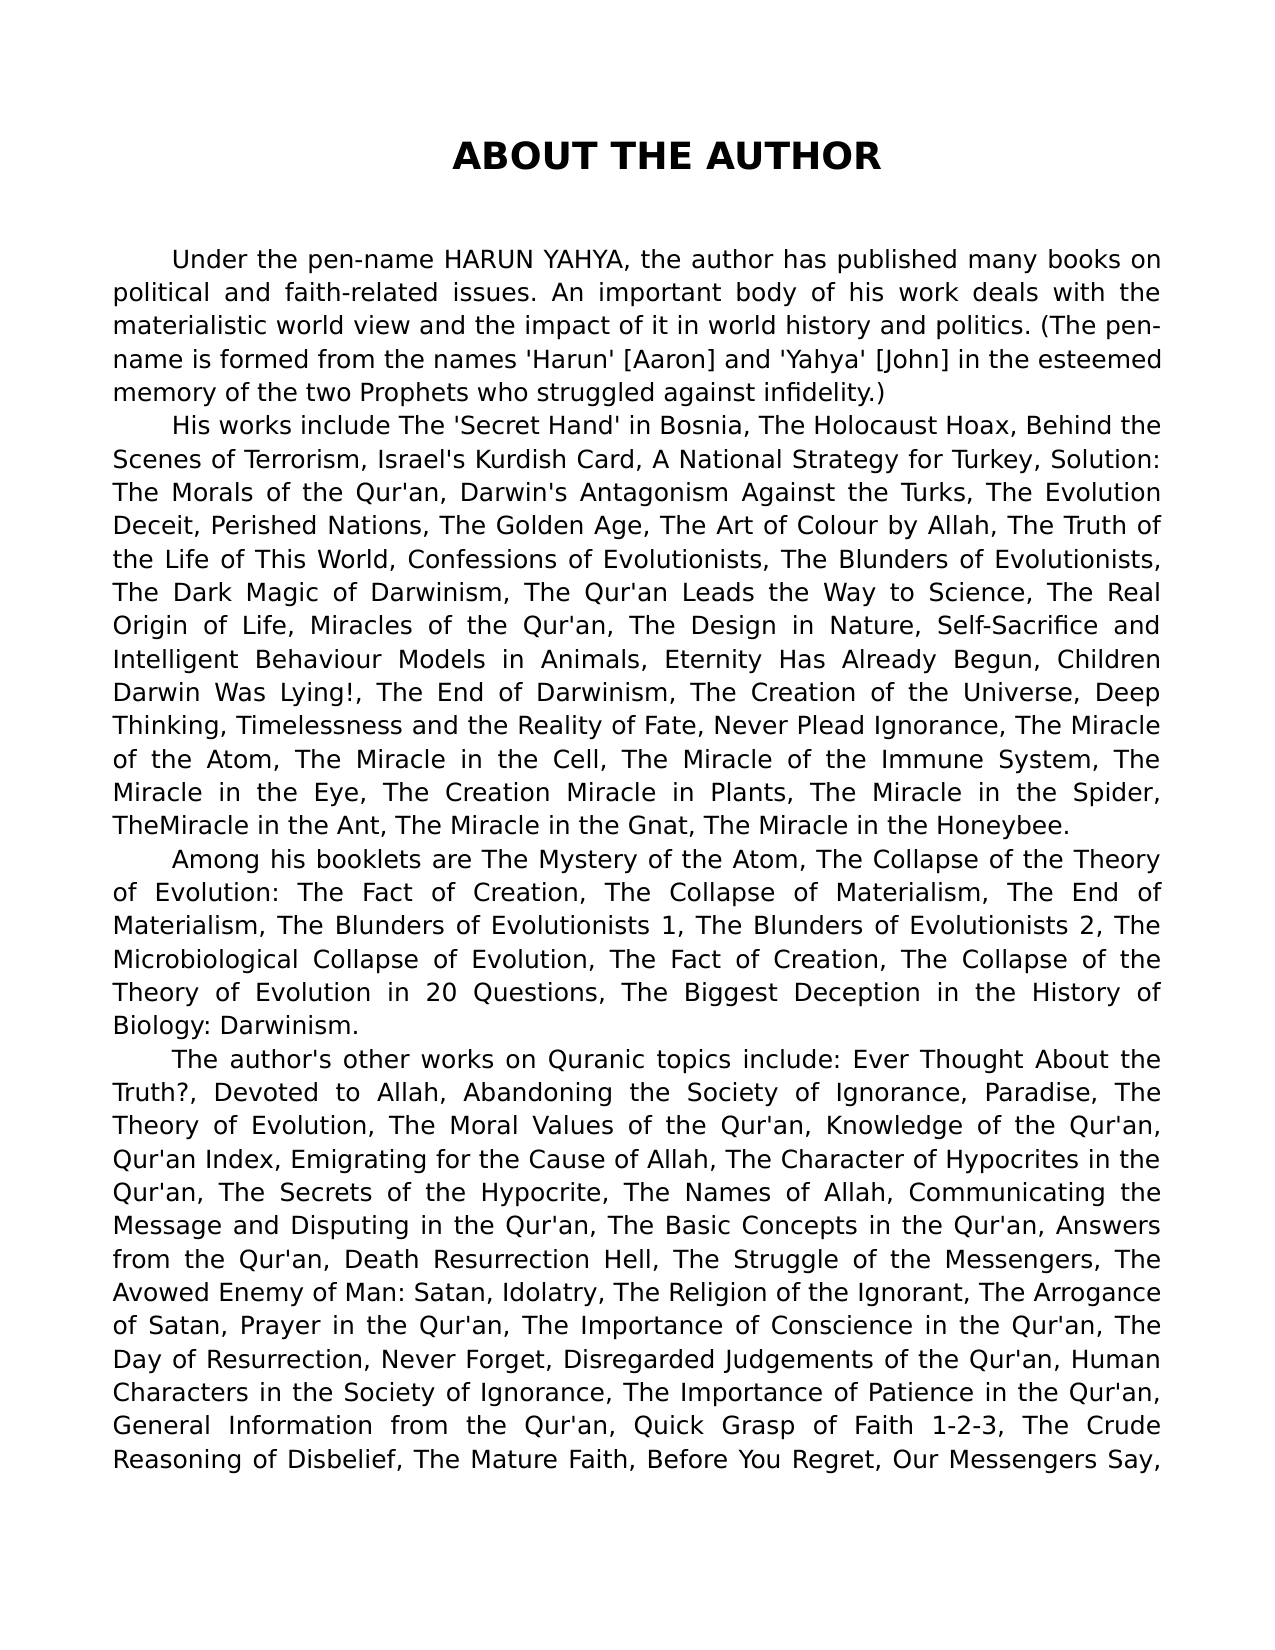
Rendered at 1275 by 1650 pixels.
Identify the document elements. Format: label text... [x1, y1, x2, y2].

text Among his booklets are The Mystery of the Atom, The Collapse of the Theory of Evolution: The Fact of Creation, The Collapse of Materialism, The End of Materialism, The Blunders of Evolutionists 1, The Blunders of Evolutionists 2, The Microbiological Collapse of Evolution, The Fact of Creation, The Collapse of the Theory of Evolution in 20 Questions, The Biggest Deception in the History of Biology: Darwinism. [112, 841, 1162, 1041]
text His works include The 'Secret Hand' in Bosnia, The Holocaust Hoax, Behind the Scenes of Terrorism, Israel's Kurdish Card, A National Strategy for Turkey, Solution: The Morals of the Qur'an, Darwin's Antagonism Against the Turks, The Evolution Deceit, Perished Nations, The Golden Age, The Art of Colour by Allah, The Truth of the Life of This World, Confessions of Evolutionists, The Blunders of Evolutionists, The Dark Magic of Darwinism, The Qur'an Leads the Way to Science, The Real Origin of Life, Miracles of the Qur'an, The Design in Nature, Self-Sacrifice and Intelligent Behaviour Models in Animals, Eternity Has Already Begun, Children Darwin Was Lying!, The End of Darwinism, The Creation of the Universe, Deep Thinking, Timelessness and the Reality of Fate, Never Plead Ignorance, The Miracle of the Atom, The Miracle in the Cell, The Miracle of the Immune System, The Miracle in the Eye, The Creation Miracle in Plants, The Miracle in the Spider, TheMiracle in the Ant, The Miracle in the Gnat, The Miracle in the Honeybee. [112, 408, 1162, 841]
text The author's other works on Quranic topics include: Ever Thought About the Truth?, Devoted to Allah, Abandoning the Society of Ignorance, Paradise, The Theory of Evolution, The Moral Values of the Qur'an, Knowledge of the Qur'an, Qur'an Index, Emigrating for the Cause of Allah, The Character of Hypocrites in the Qur'an, The Secrets of the Hypocrite, The Names of Allah, Communicating the Message and Disputing in the Qur'an, The Basic Concepts in the Qur'an, Answers from the Qur'an, Death Resurrection Hell, The Struggle of the Messengers, The Avowed Enemy of Man: Satan, Idolatry, The Religion of the Ignorant, The Arrogance of Satan, Prayer in the Qur'an, The Importance of Conscience in the Qur'an, The Day of Resurrection, Never Forget, Disregarded Judgements of the Qur'an, Human Characters in the Society of Ignorance, The Importance of Patience in the Qur'an, General Information from the Qur'an, Quick Grasp of Faith 1-2-3, The Crude Reasoning of Disbelief, The Mature Faith, Before You Regret, Our Messengers Say, [112, 1041, 1162, 1475]
text ABOUT THE AUTHOR [112, 148, 1162, 175]
text Under the pen-name HARUN YAHYA, the author has published many books on political and faith-related issues. An important body of his work deals with the materialistic world view and the impact of it in world history and politics. (The pen-name is formed from the names 'Harun' [Aaron] and 'Yahya' [John] in the esteemed memory of the two Prophets who struggled against infidelity.) [112, 241, 1162, 408]
